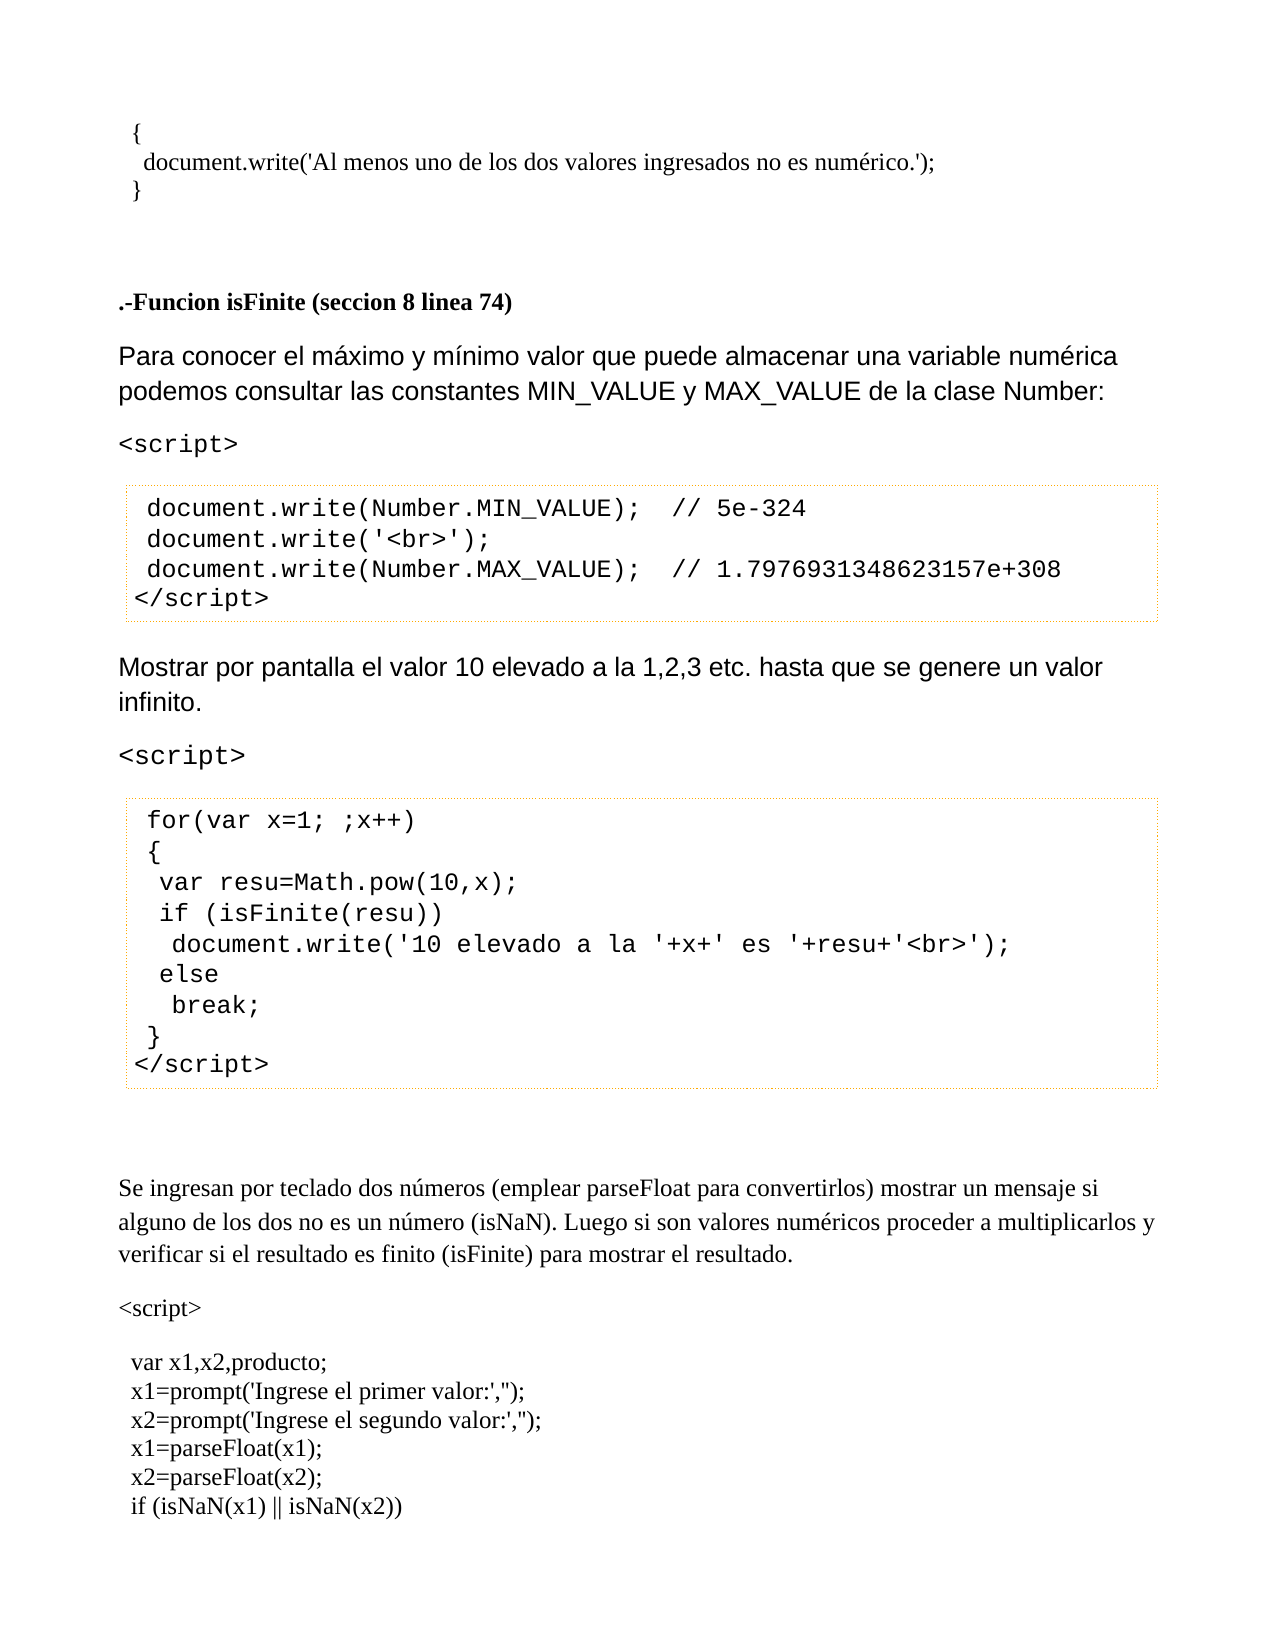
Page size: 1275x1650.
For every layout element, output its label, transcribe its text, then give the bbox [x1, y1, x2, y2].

text { [118, 118, 1157, 147]
text Mostrar por pantalla el valor 10 elevado a la 1,2,3 etc. hasta que se genere un valor infinito. [118, 651, 1157, 717]
text </script> [126, 1044, 1157, 1088]
text document.write('10 elevado a la '+x+' es '+resu+'<br>'); [126, 921, 1157, 952]
text <script> [118, 432, 1157, 460]
text var resu=Math.pow(10,x); [126, 859, 1157, 890]
text { [126, 828, 1157, 859]
text x2=prompt('Ingrese el segundo valor:',''); [118, 1405, 1157, 1433]
text else [126, 952, 1157, 982]
text document.write(Number.MIN_VALUE); // 5e-324 [126, 485, 1157, 516]
text document.write('Al menos uno de los dos valores ingresados no es numérico.'); [118, 147, 1157, 176]
text if (isFinite(resu)) [126, 890, 1157, 921]
text </script> [126, 577, 1157, 622]
text } [118, 176, 1157, 204]
text x1=parseFloat(x1); [118, 1433, 1157, 1462]
text Se ingresan por teclado dos números (emplear parseFloat para convertirlos) mostrar un mensaje si alguno de los dos no es un número (isNaN). Luego si son valores numéricos proceder a multiplicarlos y verificar si el resultado es finito (isFinite) para mostrar el resultado. [118, 1173, 1157, 1268]
text var x1,x2,producto; [118, 1347, 1157, 1376]
text for(var x=1; ;x++) [126, 797, 1157, 828]
text .-Funcion isFinite (seccion 8 linea 74) [118, 287, 1157, 316]
text document.write('<br>'); [126, 516, 1157, 547]
text x1=prompt('Ingrese el primer valor:',''); [118, 1376, 1157, 1405]
text <script> [118, 1293, 1157, 1322]
text if (isNaN(x1) || isNaN(x2)) [118, 1491, 1157, 1520]
text x2=parseFloat(x2); [118, 1462, 1157, 1491]
text document.write(Number.MAX_VALUE); // 1.7976931348623157e+308 [126, 547, 1157, 577]
text break; [126, 982, 1157, 1013]
text Para conocer el máximo y mínimo valor que puede almacenar una variable numérica podemos consultar las constantes MIN_VALUE y MAX_VALUE de la clase Number: [118, 341, 1157, 406]
text <script> [118, 742, 1157, 772]
text } [126, 1013, 1157, 1044]
